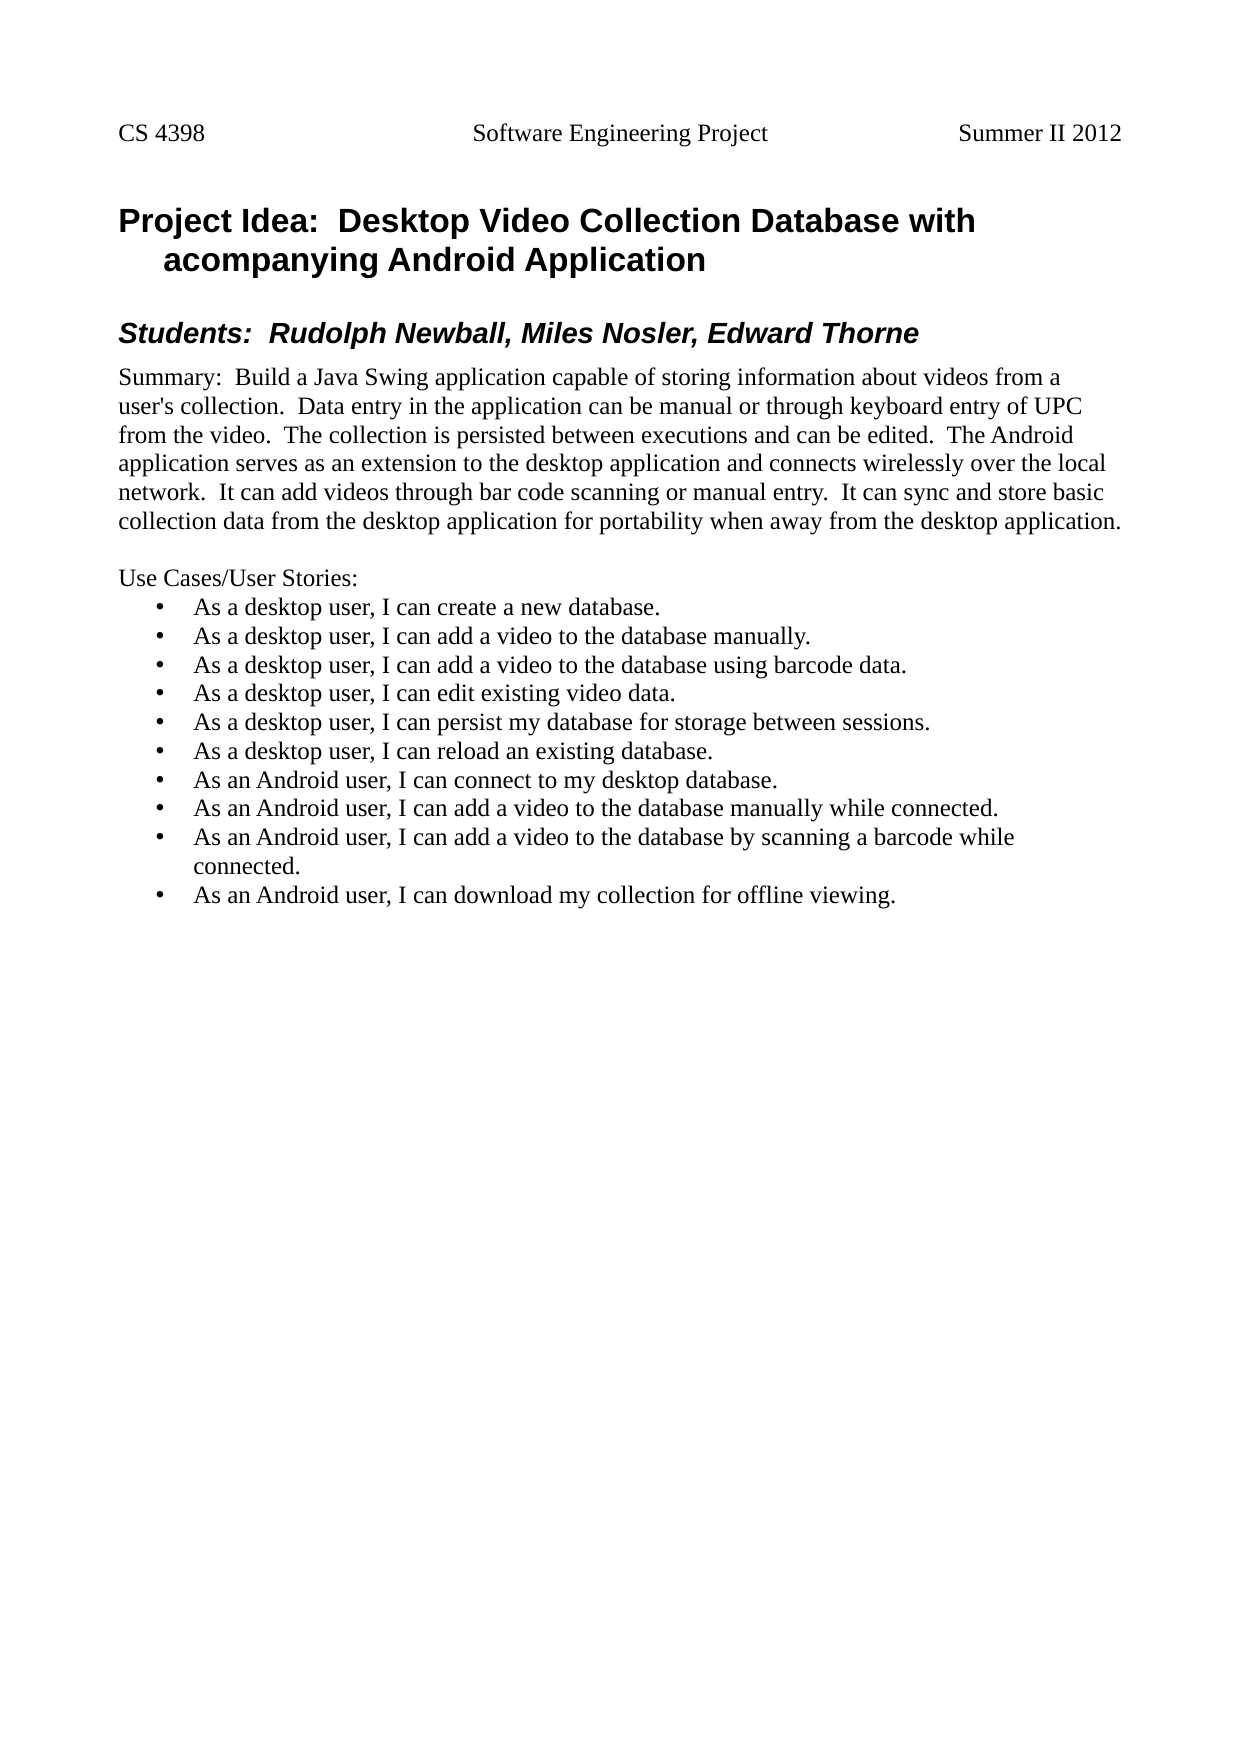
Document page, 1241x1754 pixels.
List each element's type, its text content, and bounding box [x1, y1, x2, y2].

list As a desktop user, I can persist my database for storage between sessions. [156, 707, 1122, 736]
list As an Android user, I can download my collection for offline viewing. [156, 880, 1122, 908]
list As a desktop user, I can create a new database. [156, 592, 1122, 621]
list As an Android user, I can add a video to the database by scanning a barcode while connected. [156, 822, 1122, 880]
text Use Cases/User Stories: [118, 563, 1122, 592]
list As a desktop user, I can add a video to the database manually. [156, 621, 1122, 650]
list As an Android user, I can connect to my desktop database. [156, 765, 1122, 793]
subtitle Students: Rudolph Newball, Miles Nosler, Edward Thorne [118, 316, 1122, 350]
text Summary: Build a Java Swing application capable of storing information about videos from a user's collection. Data entry in the application can be manual or through keyboard entry of UPC from the video. The collection is persisted between executions and can be edited. The Android application serves as an extension to the desktop application and connects wirelessly over the local network. It can add videos through bar code scanning or manual entry. It can sync and store basic collection data from the desktop application for portability when away from the desktop application. [118, 362, 1122, 535]
list As an Android user, I can add a video to the database manually while connected. [156, 793, 1122, 822]
list As a desktop user, I can edit existing video data. [156, 678, 1122, 707]
list As a desktop user, I can add a video to the database using barcode data. [156, 650, 1122, 678]
subtitle Project Idea: Desktop Video Collection Database with acompanying Android Application [118, 201, 1122, 279]
list As a desktop user, I can reload an existing database. [156, 736, 1122, 765]
